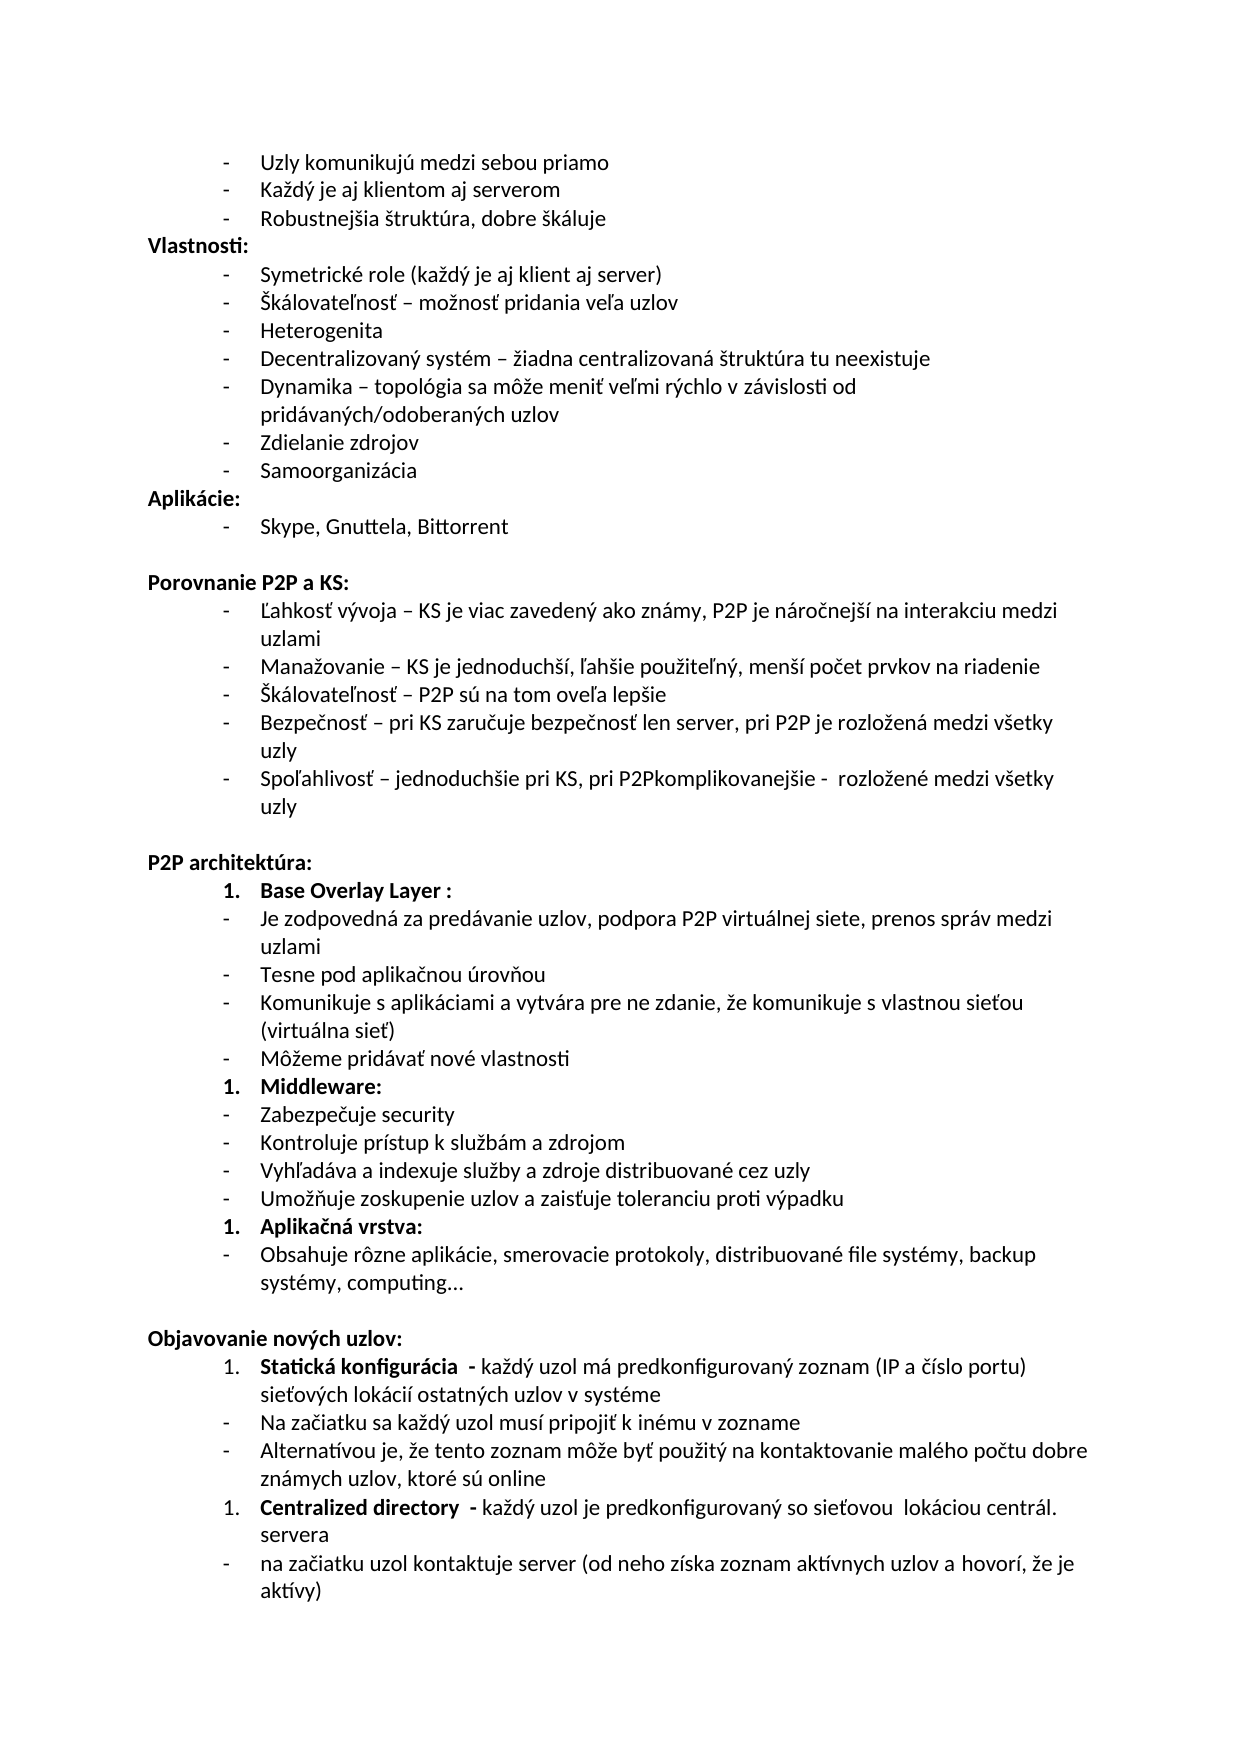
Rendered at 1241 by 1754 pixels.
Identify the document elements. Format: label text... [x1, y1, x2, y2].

list Škálovateľnosť – možnosť pridania veľa uzlov [223, 288, 1093, 316]
list na začiatku uzol kontaktuje server (od neho získa zoznam aktívnych uzlov a hovorí, že je aktívy) [223, 1549, 1093, 1605]
text P2P architektúra: [148, 848, 1093, 876]
list Je zodpovedná za predávanie uzlov, podpora P2P virtuálnej siete, prenos správ medzi uzlami [223, 904, 1093, 960]
list Obsahuje rôzne aplikácie, smerovacie protokoly, distribuované file systémy, backup systémy, computing... [223, 1240, 1093, 1296]
list Spoľahlivosť – jednoduchšie pri KS, pri P2Pkomplikovanejšie - rozložené medzi všetky uzly [223, 764, 1093, 820]
list Zdielanie zdrojov [223, 428, 1093, 456]
list Alternatívou je, že tento zoznam môže byť použitý na kontaktovanie malého počtu dobre známych uzlov, ktoré sú online [223, 1437, 1093, 1493]
list Aplikačná vrstva: [223, 1212, 1093, 1240]
list Na začiatku sa každý uzol musí pripojiť k inému v zozname [223, 1408, 1093, 1437]
list Centralized directory - každý uzol je predkonfigurovaný so sieťovou lokáciou centrál. servera [223, 1493, 1093, 1549]
list Symetrické role (každý je aj klient aj server) [223, 260, 1093, 288]
list Base Overlay Layer : [223, 876, 1093, 904]
list Manažovanie – KS je jednoduchší, ľahšie použiteľný, menší počet prvkov na riadenie [223, 652, 1093, 680]
list Škálovateľnosť – P2P sú na tom oveľa lepšie [223, 680, 1093, 708]
text Vlastnosti: [148, 232, 1093, 260]
list Middleware: [223, 1072, 1093, 1100]
text Aplikácie: [148, 484, 1093, 512]
list Môžeme pridávať nové vlastnosti [223, 1044, 1093, 1072]
list Statická konfigurácia - každý uzol má predkonfigurovaný zoznam (IP a číslo portu) sieťových lokácií ostatných uzlov v systéme [223, 1352, 1093, 1408]
list Kontroluje prístup k službám a zdrojom [223, 1128, 1093, 1156]
list Decentralizovaný systém – žiadna centralizovaná štruktúra tu neexistuje [223, 344, 1093, 372]
list Samoorganizácia [223, 456, 1093, 484]
list Každý je aj klientom aj serverom [223, 176, 1093, 204]
list Tesne pod aplikačnou úrovňou [223, 960, 1093, 988]
list Bezpečnosť – pri KS zaručuje bezpečnosť len server, pri P2P je rozložená medzi všetky uzly [223, 708, 1093, 764]
list Zabezpečuje security [223, 1100, 1093, 1128]
list Uzly komunikujú medzi sebou priamo [223, 148, 1093, 176]
list Dynamika – topológia sa môže meniť veľmi rýchlo v závislosti od pridávaných/odoberaných uzlov [223, 372, 1093, 428]
list Ľahkosť vývoja – KS je viac zavedený ako známy, P2P je náročnejší na interakciu medzi uzlami [223, 596, 1093, 652]
list Heterogenita [223, 316, 1093, 344]
list Vyhľadáva a indexuje služby a zdroje distribuované cez uzly [223, 1156, 1093, 1184]
list Skype, Gnuttela, Bittorrent [223, 512, 1093, 540]
list Robustnejšia štruktúra, dobre škáluje [223, 204, 1093, 232]
text Porovnanie P2P a KS: [148, 568, 1093, 596]
list Komunikuje s aplikáciami a vytvára pre ne zdanie, že komunikuje s vlastnou sieťou (virtuálna sieť) [223, 988, 1093, 1044]
list Umožňuje zoskupenie uzlov a zaisťuje toleranciu proti výpadku [223, 1184, 1093, 1212]
text Objavovanie nových uzlov: [148, 1324, 1093, 1352]
